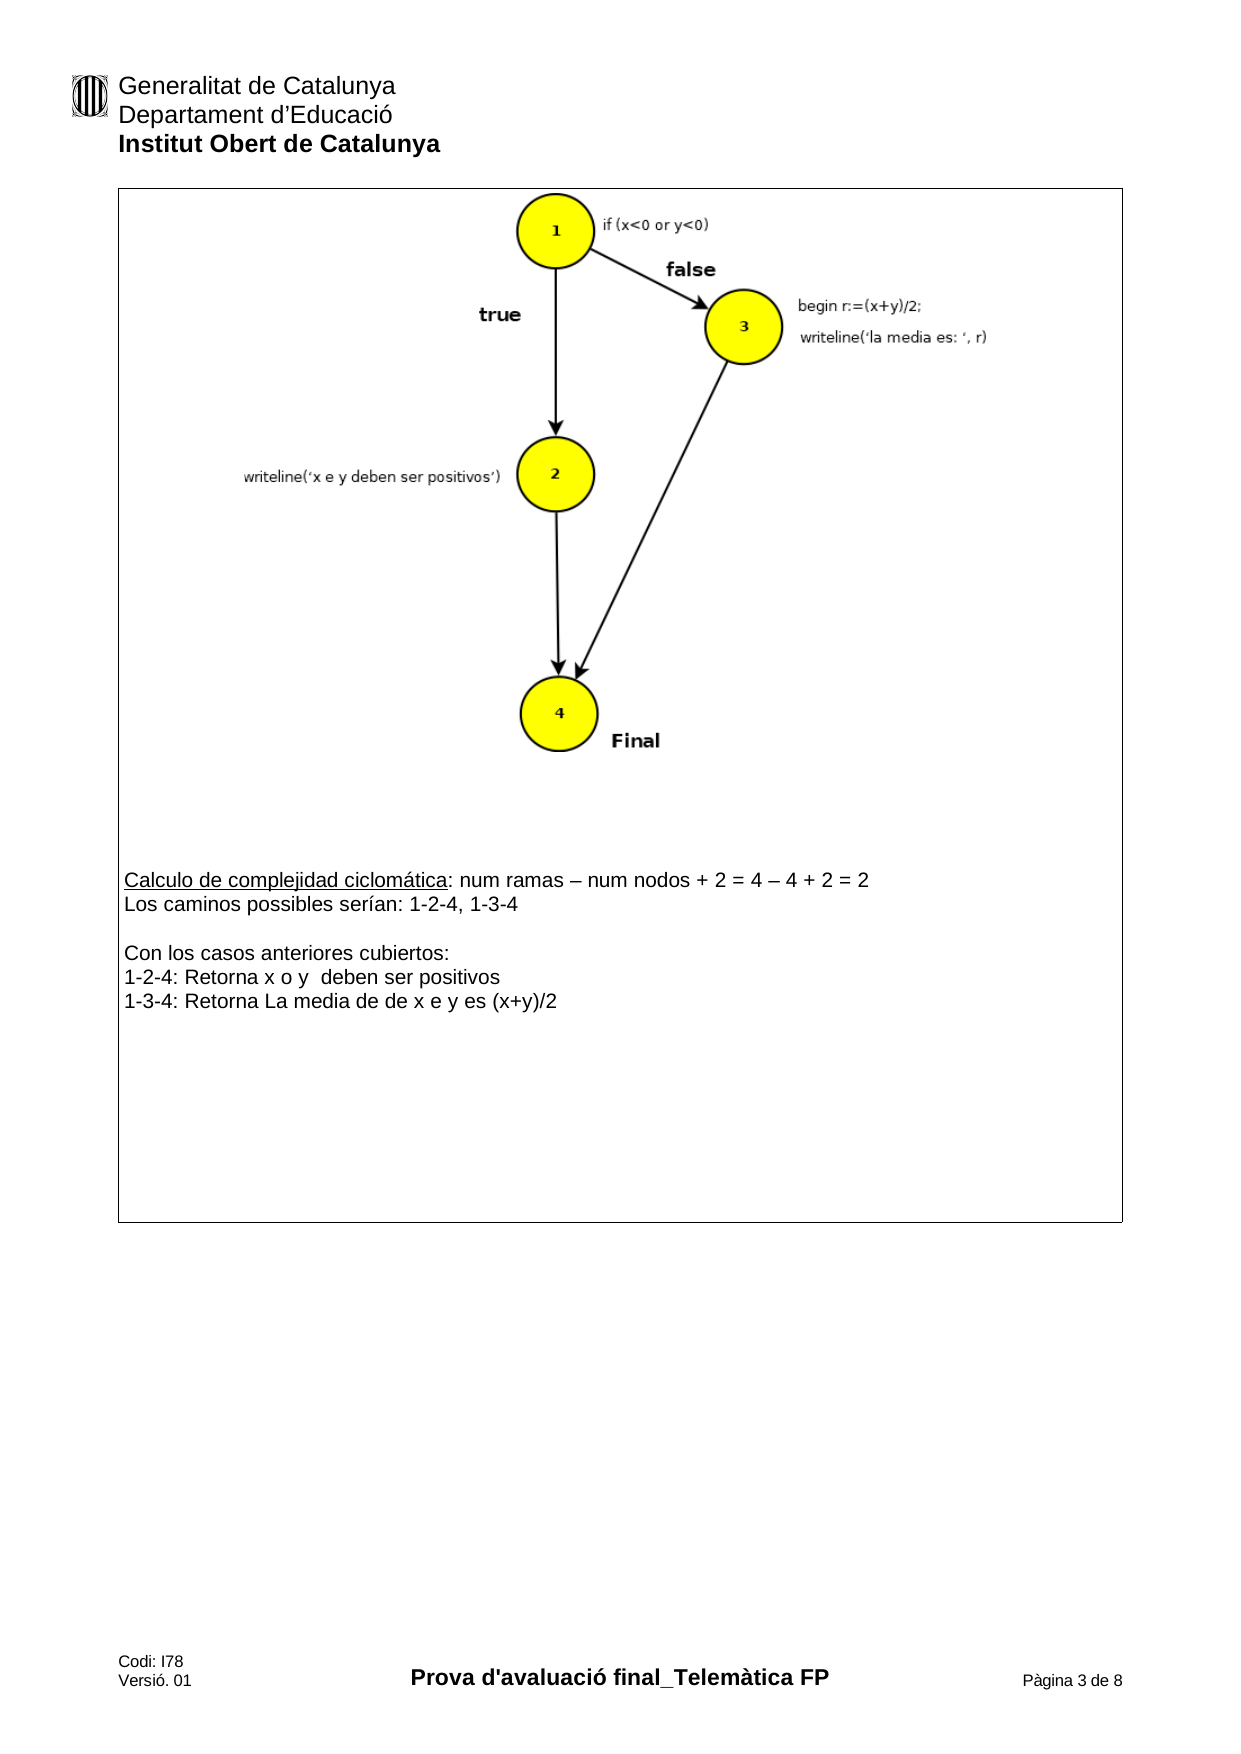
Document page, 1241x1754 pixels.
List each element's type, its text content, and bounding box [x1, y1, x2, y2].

picture [244, 193, 996, 752]
table_header Calculo de complejidad ciclomática: num ramas – num nodos + 2 = 4 – 4 + 2 = 2 Los caminos possibles serían: 1-2-4, 1-3-4 Con los casos anteriores cubiertos: 1-2-4: Retorna x o y deben ser positivos 1-3-4: Retorna La media de de x e y es (x+y)/2 [119, 189, 1122, 1222]
